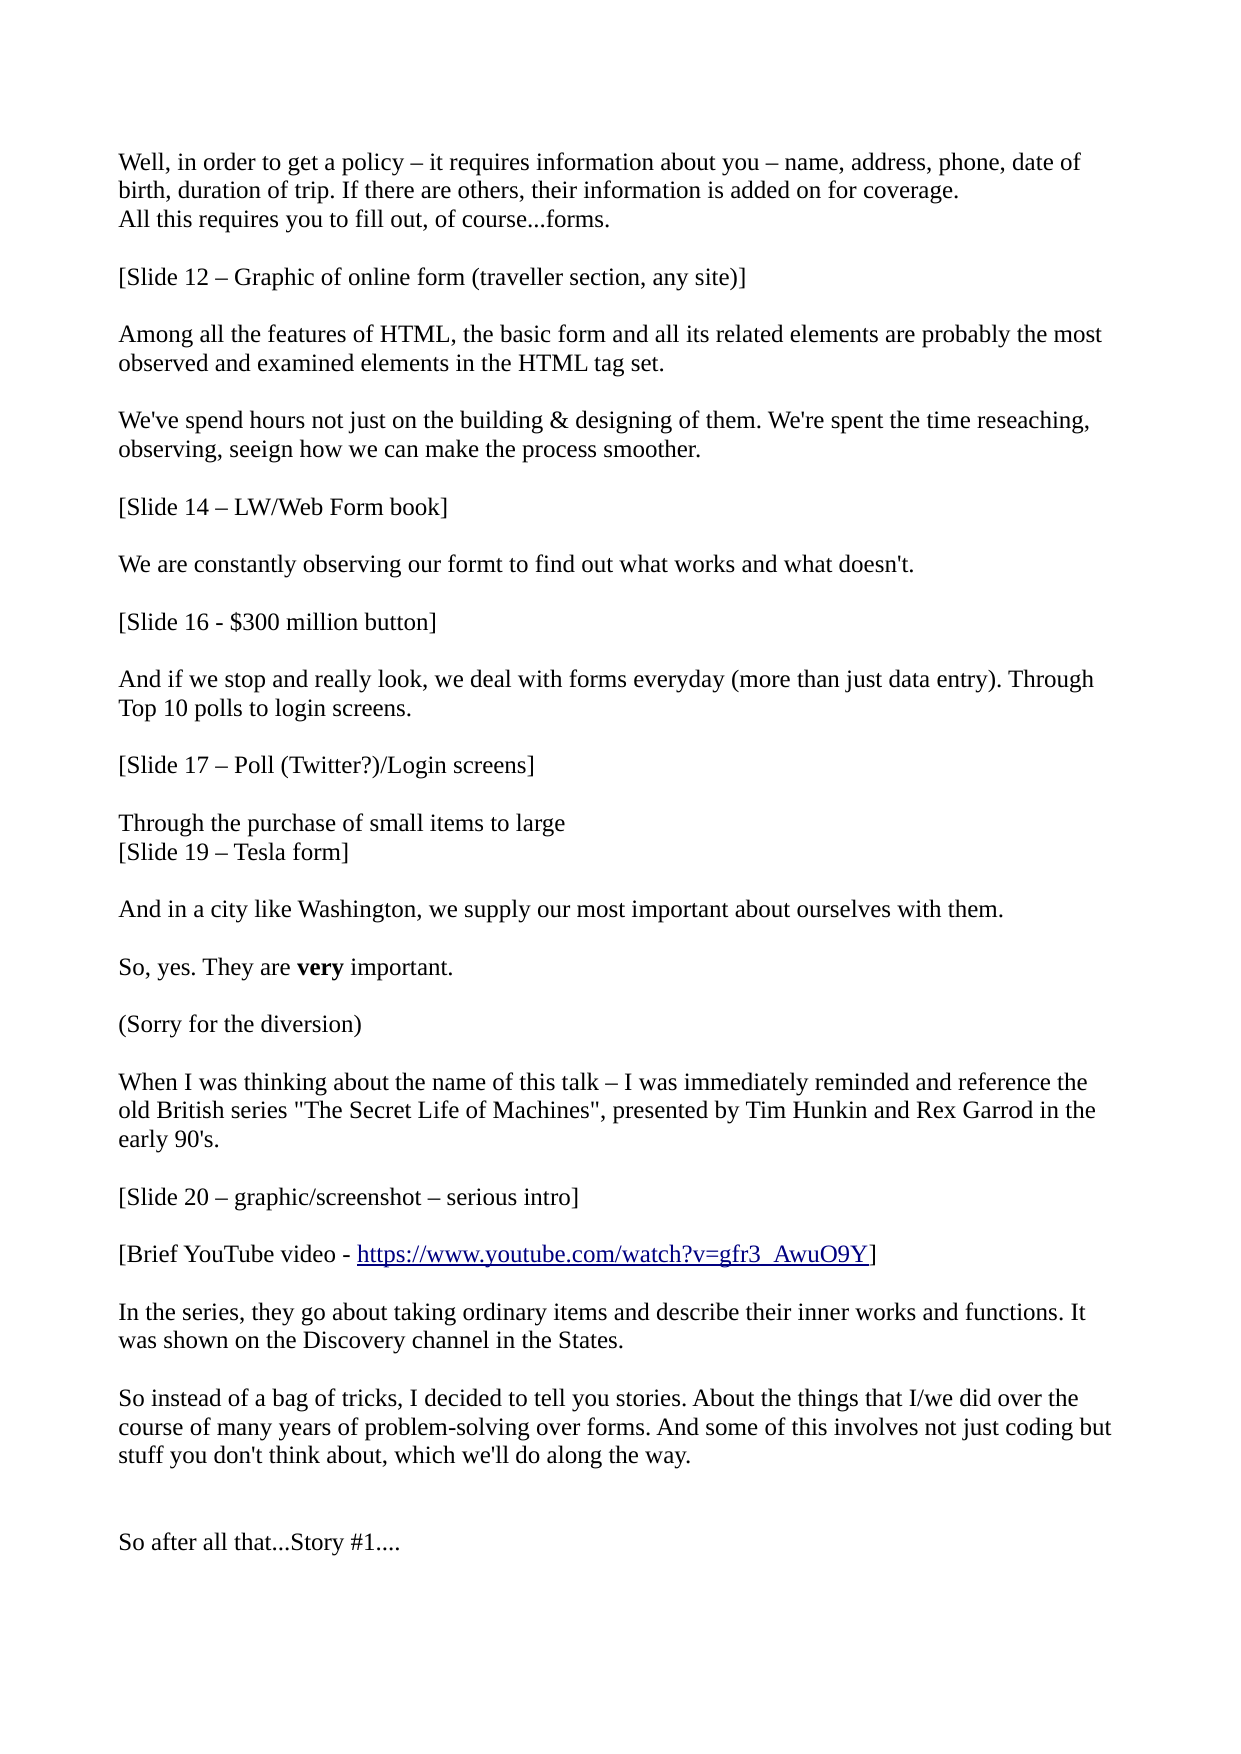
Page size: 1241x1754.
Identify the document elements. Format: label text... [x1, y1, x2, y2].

text [Slide 16 - $300 million button] [118, 607, 1122, 636]
text All this requires you to fill out, of course...forms. [118, 204, 1122, 233]
text We are constantly observing our formt to find out what works and what doesn't. [118, 549, 1122, 578]
text So after all that...Story #1.... [118, 1527, 1122, 1556]
text Well, in order to get a policy – it requires information about you – name, address, phone, date of birth, duration of trip. If there are others, their information is added on for coverage. [118, 147, 1122, 204]
text [Slide 19 – Tesla form] [118, 837, 1122, 866]
text And if we stop and really look, we deal with forms everyday (more than just data entry). Through Top 10 polls to login screens. [118, 664, 1122, 722]
text In the series, they go about taking ordinary items and describe their inner works and functions. It was shown on the Discovery channel in the States. [118, 1297, 1122, 1354]
text (Sorry for the diversion) [118, 1009, 1122, 1038]
text [Slide 20 – graphic/screenshot – serious intro] [118, 1182, 1122, 1211]
text So instead of a bag of tricks, I decided to tell you stories. About the things that I/we did over the course of many years of problem-solving over forms. And some of this involves not just coding but stuff you don't think about, which we'll do along the way. [118, 1383, 1122, 1469]
text When I was thinking about the name of this talk – I was immediately reminded and reference the old British series "The Secret Life of Machines", presented by Tim Hunkin and Rex Garrod in the early 90's. [118, 1067, 1122, 1153]
text [Slide 12 – Graphic of online form (traveller section, any site)] [118, 262, 1122, 291]
text And in a city like Washington, we supply our most important about ourselves with them. [118, 894, 1122, 923]
text Among all the features of HTML, the basic form and all its related elements are probably the most observed and examined elements in the HTML tag set. [118, 319, 1122, 377]
text So, yes. They are very important. [118, 952, 1122, 981]
text [Brief YouTube video - https://www.youtube.com/watch?v=gfr3_AwuO9Y] [118, 1239, 1122, 1268]
text We've spend hours not just on the building & designing of them. We're spent the time reseaching, observing, seeign how we can make the process smoother. [118, 406, 1122, 463]
text Through the purchase of small items to large [118, 808, 1122, 837]
text [Slide 14 – LW/Web Form book] [118, 492, 1122, 521]
text [Slide 17 – Poll (Twitter?)/Login screens] [118, 751, 1122, 779]
